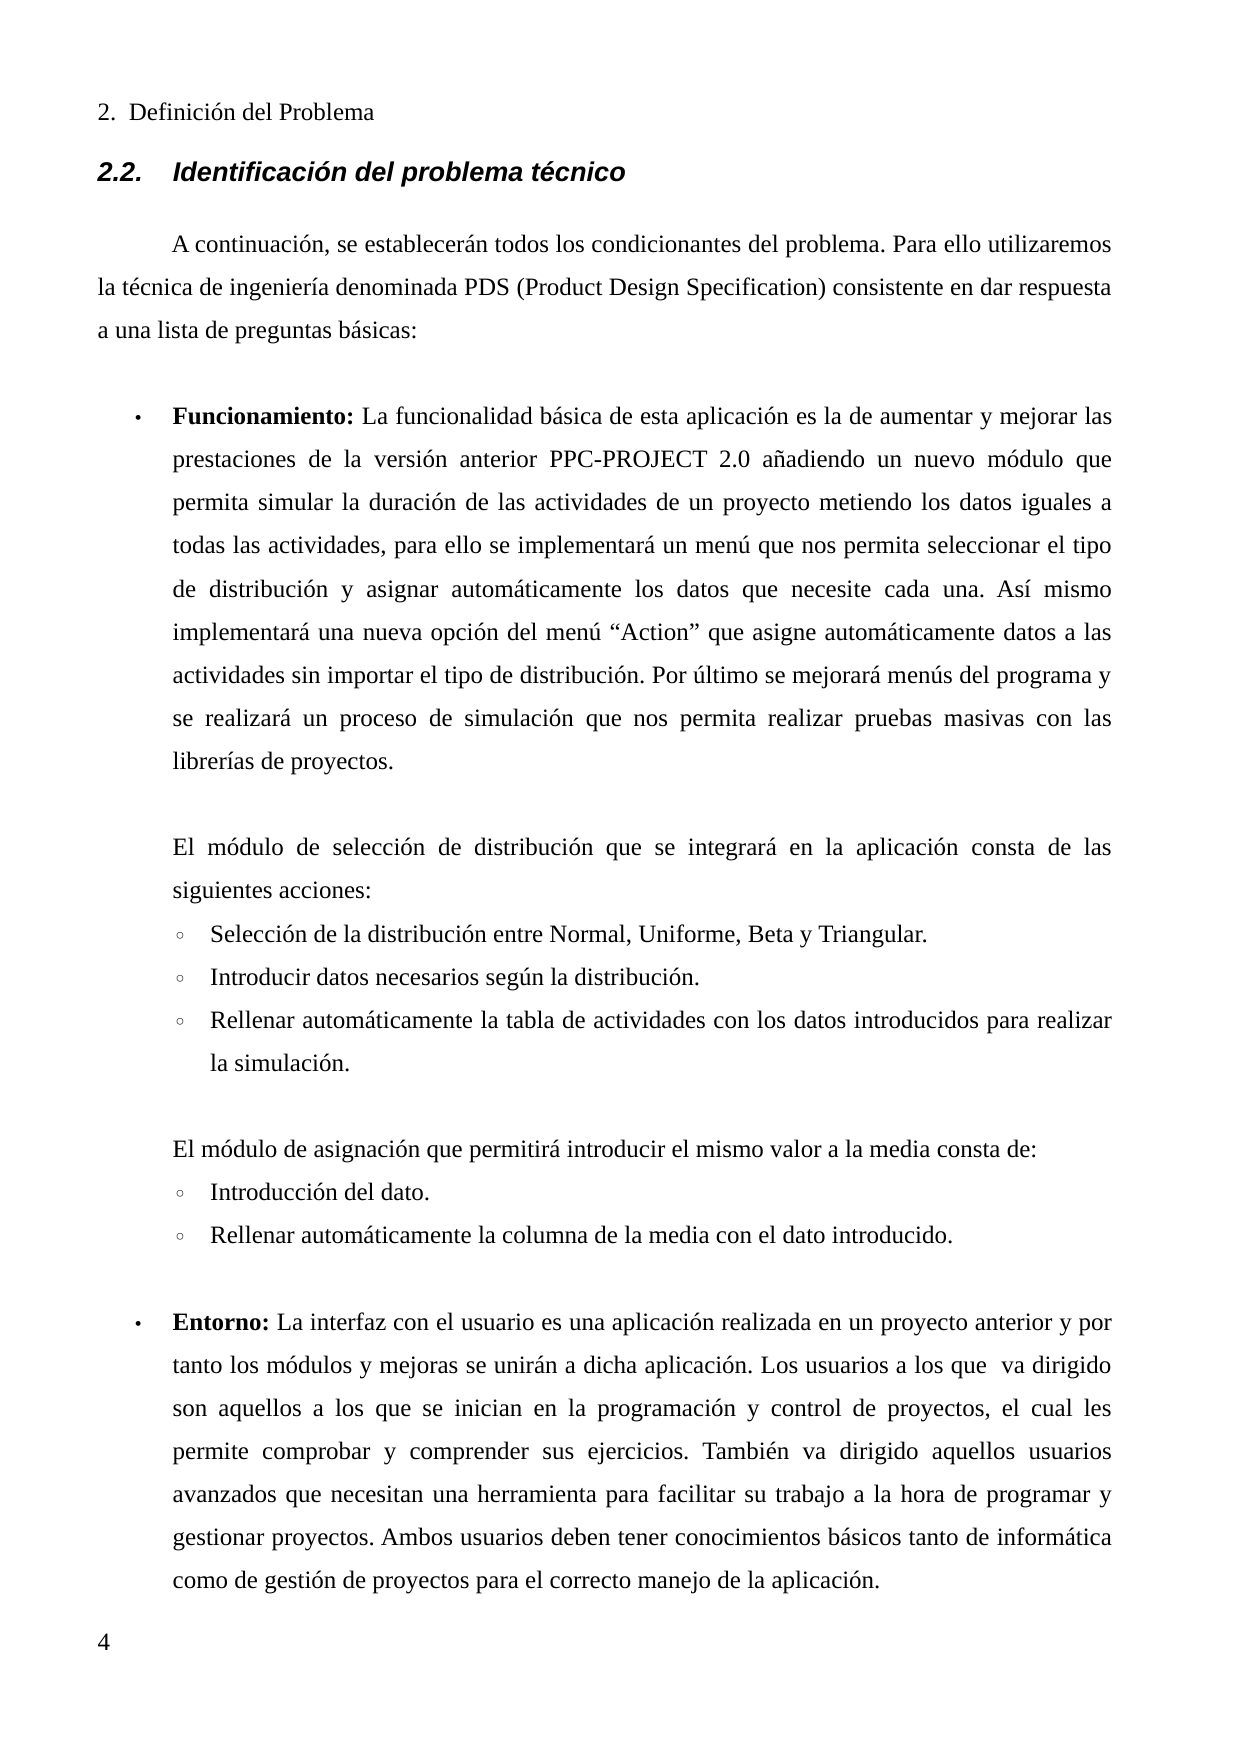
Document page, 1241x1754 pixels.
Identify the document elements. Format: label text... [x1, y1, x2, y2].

list Introducción del dato. [172, 1177, 1113, 1206]
list El módulo de selección de distribución que se integrará en la aplicación consta de las siguientes acciones: [135, 832, 1113, 904]
list Funcionamiento: La funcionalidad básica de esta aplicación es la de aumentar y mejorar las prestaciones de la versión anterior PPC-PROJECT 2.0 añadiendo un nuevo módulo que permita simular la duración de las actividades de un proyecto metiendo los datos iguales a todas las actividades, para ello se implementará un menú que nos permita seleccionar el tipo de distribución y asignar automáticamente los datos que necesite cada una. Así mismo implementará una nueva opción del menú “Action” que asigne automáticamente datos a las actividades sin importar el tipo de distribución. Por último se mejorará menús del programa y se realizará un proceso de simulación que nos permita realizar pruebas masivas con las librerías de proyectos. [135, 401, 1113, 775]
list Rellenar automáticamente la columna de la media con el dato introducido. [172, 1221, 1113, 1249]
list El módulo de asignación que permitirá introducir el mismo valor a la media consta de: [135, 1134, 1113, 1163]
list Introducir datos necesarios según la distribución. [172, 962, 1113, 991]
text A continuación, se establecerán todos los condicionantes del problema. Para ello utilizaremos la técnica de ingeniería denominada PDS (Product Design Specification) consistente en dar respuesta a una lista de preguntas básicas: [97, 229, 1113, 344]
list Entorno: La interfaz con el usuario es una aplicación realizada en un proyecto anterior y por tanto los módulos y mejoras se unirán a dicha aplicación. Los usuarios a los que va dirigido son aquellos a los que se inician en la programación y control de proyectos, el cual les permite comprobar y comprender sus ejercicios. También va dirigido aquellos usuarios avanzados que necesitan una herramienta para facilitar su trabajo a la hora de programar y gestionar proyectos. Ambos usuarios deben tener conocimientos básicos tanto de informática como de gestión de proyectos para el correcto manejo de la aplicación. [135, 1307, 1113, 1594]
list Selección de la distribución entre Normal, Uniforme, Beta y Triangular. [172, 919, 1113, 947]
list Rellenar automáticamente la tabla de actividades con los datos introducidos para realizar la simulación. [172, 1005, 1113, 1077]
subtitle Identificación del problema técnico [97, 156, 1113, 187]
